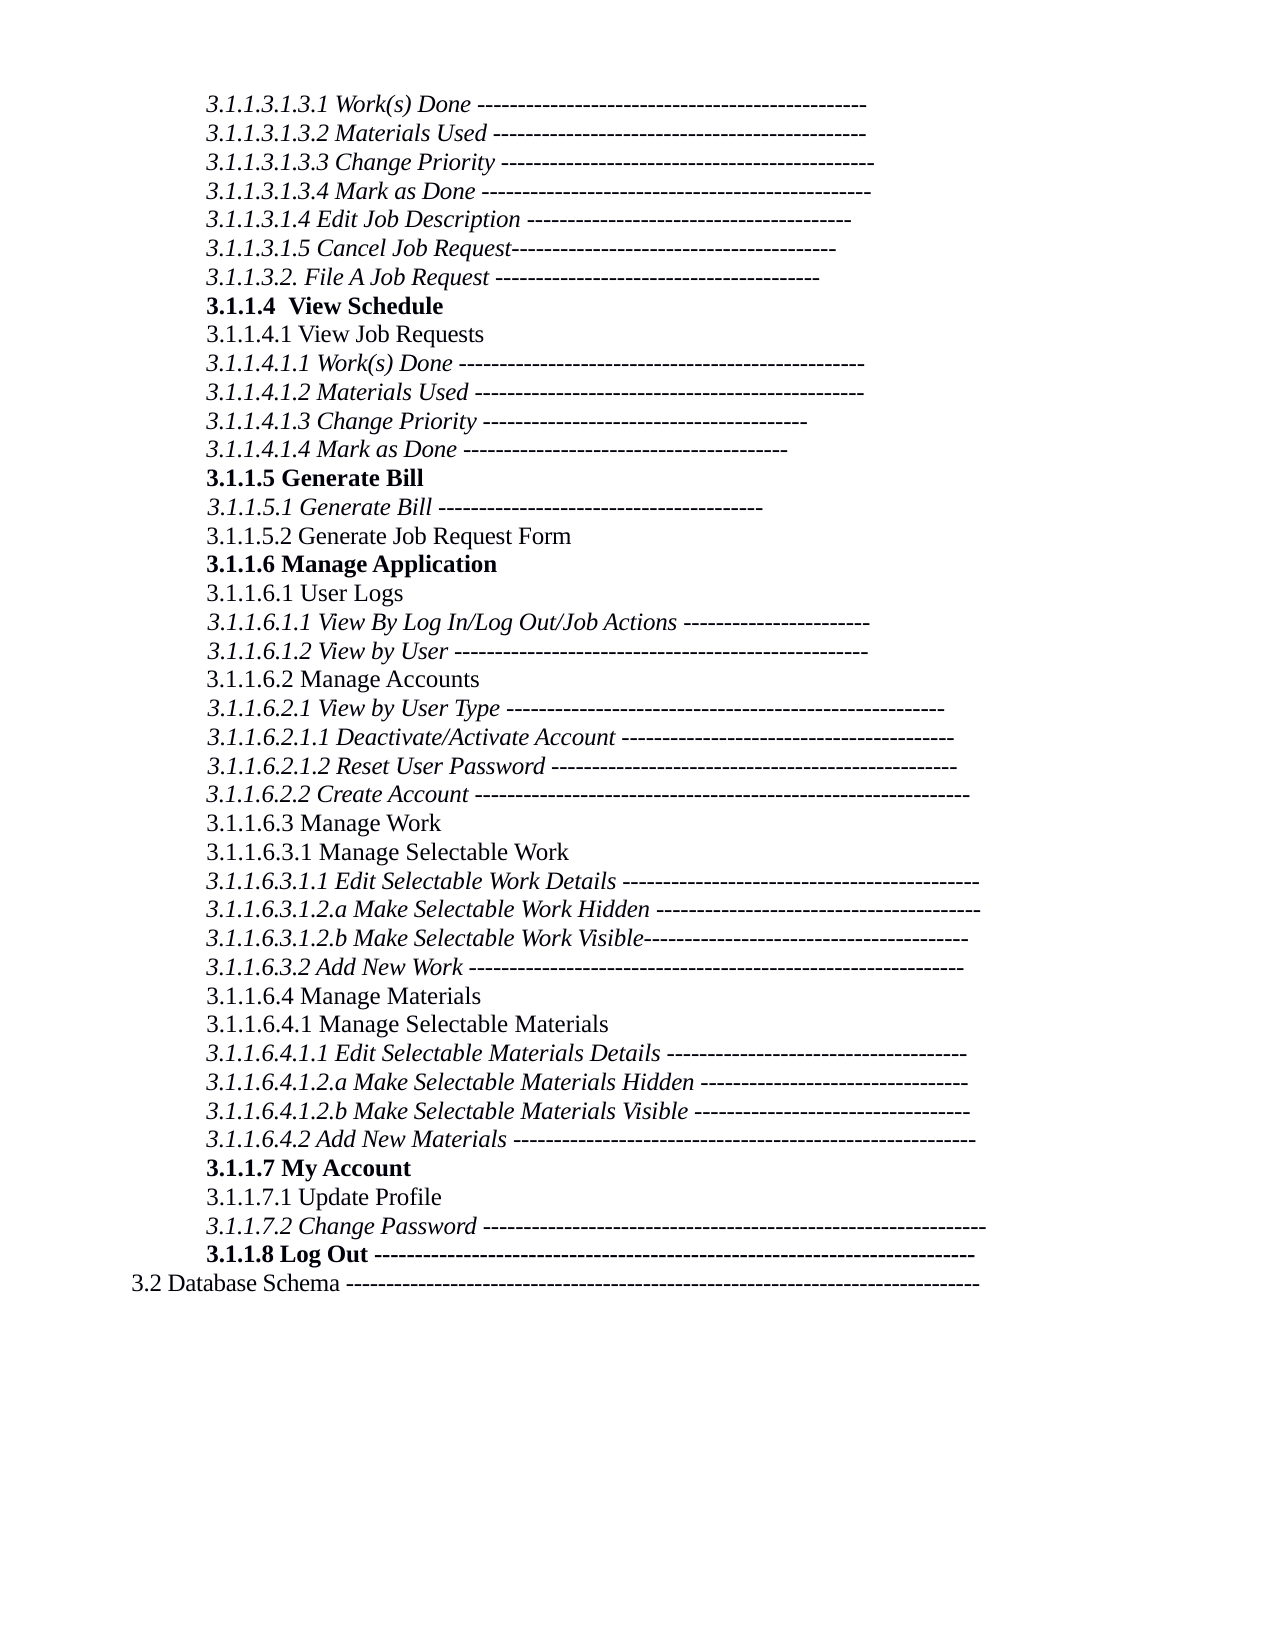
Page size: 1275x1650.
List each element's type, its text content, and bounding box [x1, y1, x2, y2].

text 3.1.1.7.2 Change Password -------------------------------------------------------------- [56, 1211, 1225, 1239]
text 3.1.1.3.1.3.1 Work(s) Done ------------------------------------------------ [56, 89, 1225, 118]
text 3.1.1.3.1.3.3 Change Priority ---------------------------------------------- [56, 147, 1225, 176]
text 3.1.1.6.4.1.2.b Make Selectable Materials Visible ---------------------------------- [56, 1096, 1225, 1124]
text 3.1.1.3.1.3.2 Materials Used ---------------------------------------------- [56, 118, 1225, 147]
text 3.1.1.7 My Account [56, 1153, 1225, 1182]
text 3.1.1.4 View Schedule [56, 291, 1225, 319]
text 3.1.1.6.4 Manage Materials [56, 981, 1225, 1009]
text 3.1.1.4.1.4 Mark as Done ---------------------------------------- [56, 434, 1225, 463]
text 3.1.1.5.1 Generate Bill ---------------------------------------- [56, 492, 1225, 521]
text 3.2 Database Schema ------------------------------------------------------------------------------- [56, 1268, 1225, 1297]
text 3.1.1.3.1.5 Cancel Job Request---------------------------------------- [56, 233, 1225, 262]
text 3.1.1.6.4.1 Manage Selectable Materials [56, 1009, 1225, 1038]
text 3.1.1.6.2.1 View by User Type ------------------------------------------------------ [56, 693, 1225, 722]
text 3.1.1.6.1 User Logs [56, 578, 1225, 607]
text 3.1.1.6.3.1.1 Edit Selectable Work Details -------------------------------------------- [56, 866, 1225, 894]
text 3.1.1.6.3.1.2.b Make Selectable Work Visible---------------------------------------- [56, 923, 1225, 952]
text 3.1.1.6.1.1 View By Log In/Log Out/Job Actions ----------------------- [56, 607, 1225, 636]
text 3.1.1.6.4.1.2.a Make Selectable Materials Hidden --------------------------------- [56, 1067, 1225, 1096]
text 3.1.1.6.2.1.2 Reset User Password -------------------------------------------------- [56, 751, 1225, 779]
text 3.1.1.8 Log Out -------------------------------------------------------------------------- [56, 1239, 1225, 1268]
text 3.1.1.5 Generate Bill [56, 463, 1225, 492]
text 3.1.1.6.3.1.2.a Make Selectable Work Hidden ---------------------------------------- [56, 894, 1225, 923]
text 3.1.1.6.2.1.1 Deactivate/Activate Account ----------------------------------------- [56, 722, 1225, 751]
text 3.1.1.4.1.1 Work(s) Done -------------------------------------------------- [56, 348, 1225, 377]
text 3.1.1.7.1 Update Profile [56, 1182, 1225, 1211]
text 3.1.1.4.1.3 Change Priority ---------------------------------------- [56, 406, 1225, 434]
text 3.1.1.3.1.3.4 Mark as Done ------------------------------------------------ [56, 176, 1225, 204]
text 3.1.1.6.4.1.1 Edit Selectable Materials Details ------------------------------------- [56, 1038, 1225, 1067]
text 3.1.1.6.2.2 Create Account ------------------------------------------------------------- [56, 779, 1225, 808]
text 3.1.1.3.2. File A Job Request ---------------------------------------- [56, 262, 1225, 291]
text 3.1.1.6.3 Manage Work [56, 808, 1225, 837]
text 3.1.1.4.1.2 Materials Used ------------------------------------------------ [56, 377, 1225, 406]
text 3.1.1.6.3.1 Manage Selectable Work [56, 837, 1225, 866]
text 3.1.1.6.3.2 Add New Work ------------------------------------------------------------- [56, 952, 1225, 981]
text 3.1.1.6.4.2 Add New Materials --------------------------------------------------------- [56, 1124, 1225, 1153]
text 3.1.1.6.2 Manage Accounts [56, 664, 1225, 693]
text 3.1.1.5.2 Generate Job Request Form [56, 521, 1225, 549]
text 3.1.1.4.1 View Job Requests [56, 319, 1225, 348]
text 3.1.1.3.1.4 Edit Job Description ---------------------------------------- [56, 204, 1225, 233]
text 3.1.1.6.1.2 View by User --------------------------------------------------- [56, 636, 1225, 664]
text 3.1.1.6 Manage Application [56, 549, 1225, 578]
